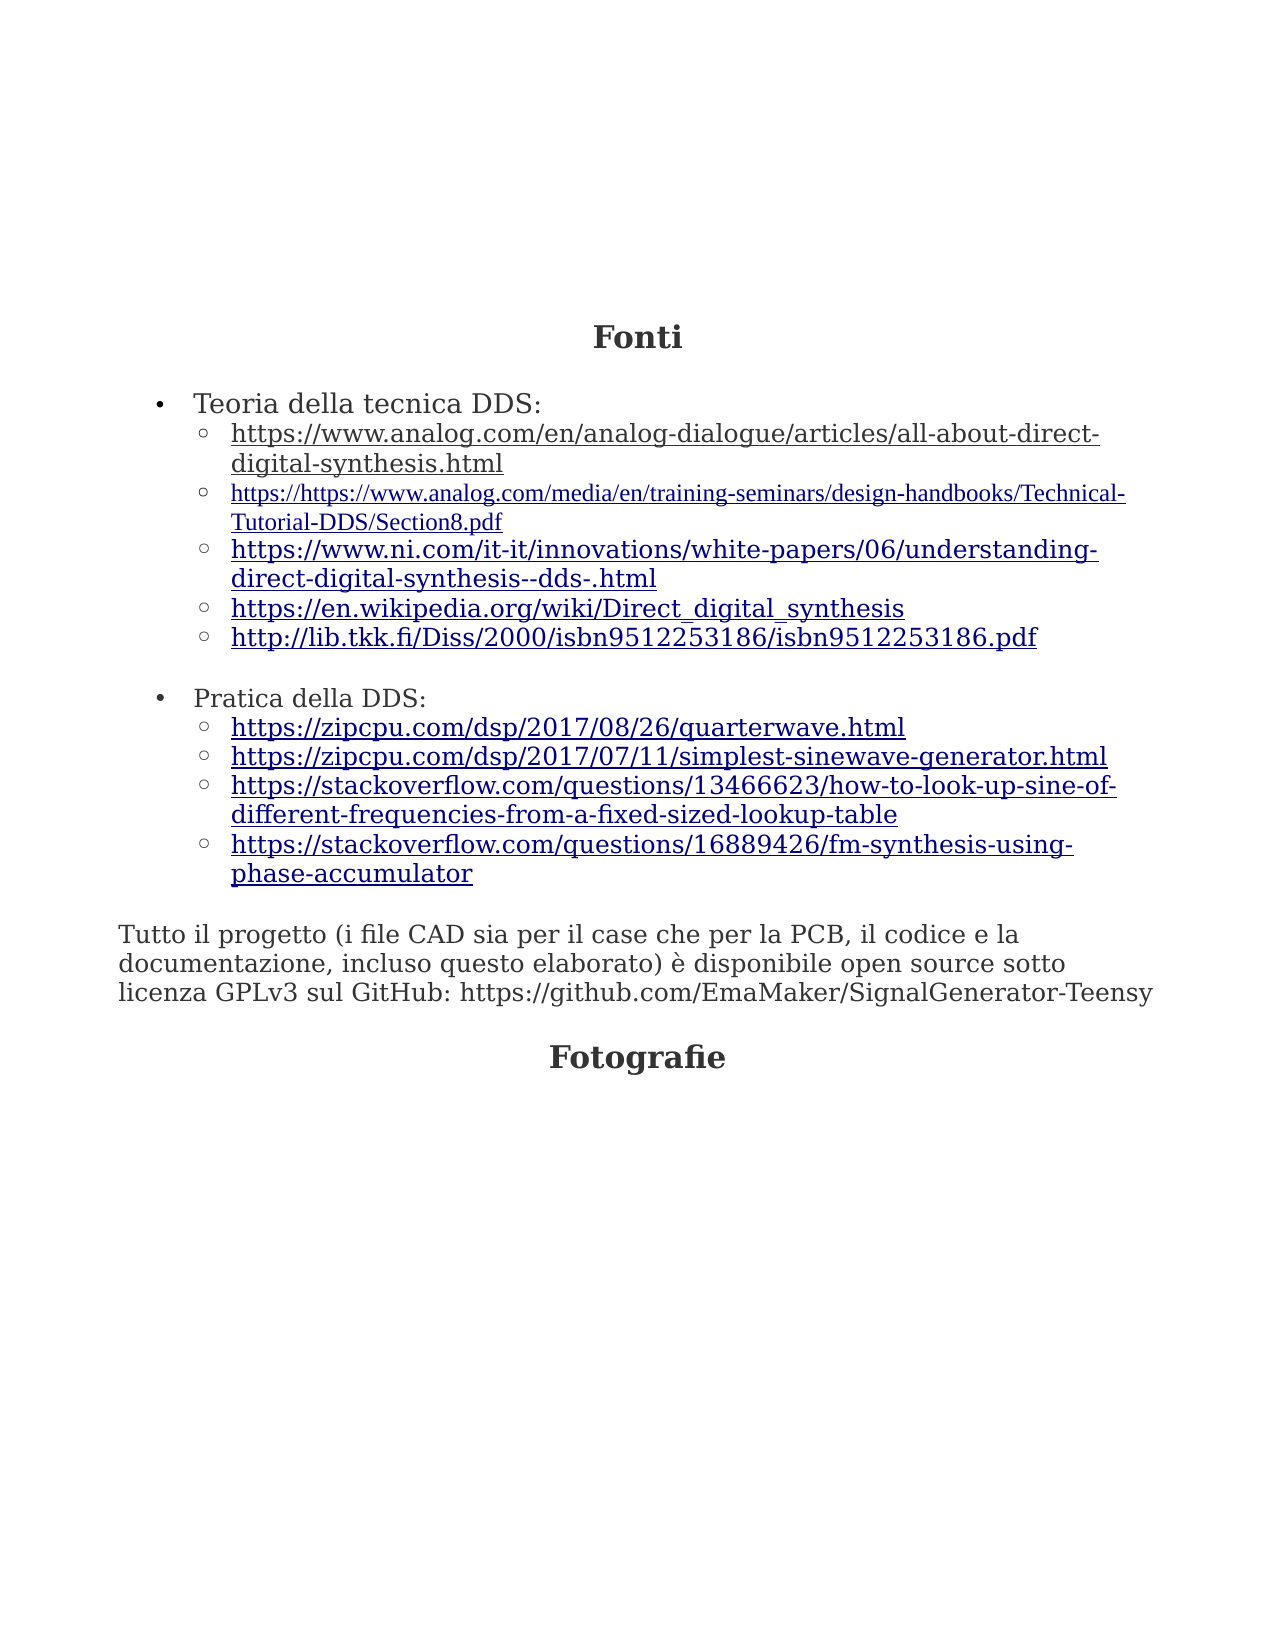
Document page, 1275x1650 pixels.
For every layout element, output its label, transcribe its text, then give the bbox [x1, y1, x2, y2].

list Teoria della tecnica DDS: [156, 388, 1157, 419]
list https://stackoverflow.com/questions/16889426/fm-synthesis-using-phase-accumulator [193, 830, 1157, 888]
list https://en.wikipedia.org/wiki/Direct_digital_synthesis [193, 594, 1157, 623]
list https://https://www.analog.com/media/en/training-seminars/design-handbooks/Technical-Tutorial-DDS/Section8.pdf [193, 478, 1157, 535]
list https://zipcpu.com/dsp/2017/07/11/simplest-sinewave-generator.html [193, 742, 1157, 771]
text Fonti [118, 319, 1157, 356]
list http://lib.tkk.fi/Diss/2000/isbn9512253186/isbn9512253186.pdf [193, 623, 1157, 652]
list Pratica della DDS: [156, 684, 1157, 713]
list https://www.analog.com/en/analog-dialogue/articles/all-about-direct-digital-synthesis.html [193, 419, 1157, 478]
text Tutto il progetto (i file CAD sia per il case che per la PCB, il codice e la documentazione, incluso questo elaborato) è disponibile open source sotto licenza GPLv3 sul GitHub: https://github.com/EmaMaker/SignalGenerator-Teensy [118, 920, 1157, 1007]
list https://stackoverflow.com/questions/13466623/how-to-look-up-sine-of-different-frequencies-from-a-fixed-sized-lookup-table [193, 771, 1157, 830]
text Fotografie [118, 1039, 1157, 1076]
list https://zipcpu.com/dsp/2017/08/26/quarterwave.html [193, 713, 1157, 742]
list https://www.ni.com/it-it/innovations/white-papers/06/understanding-direct-digital-synthesis--dds-.html [193, 535, 1157, 594]
